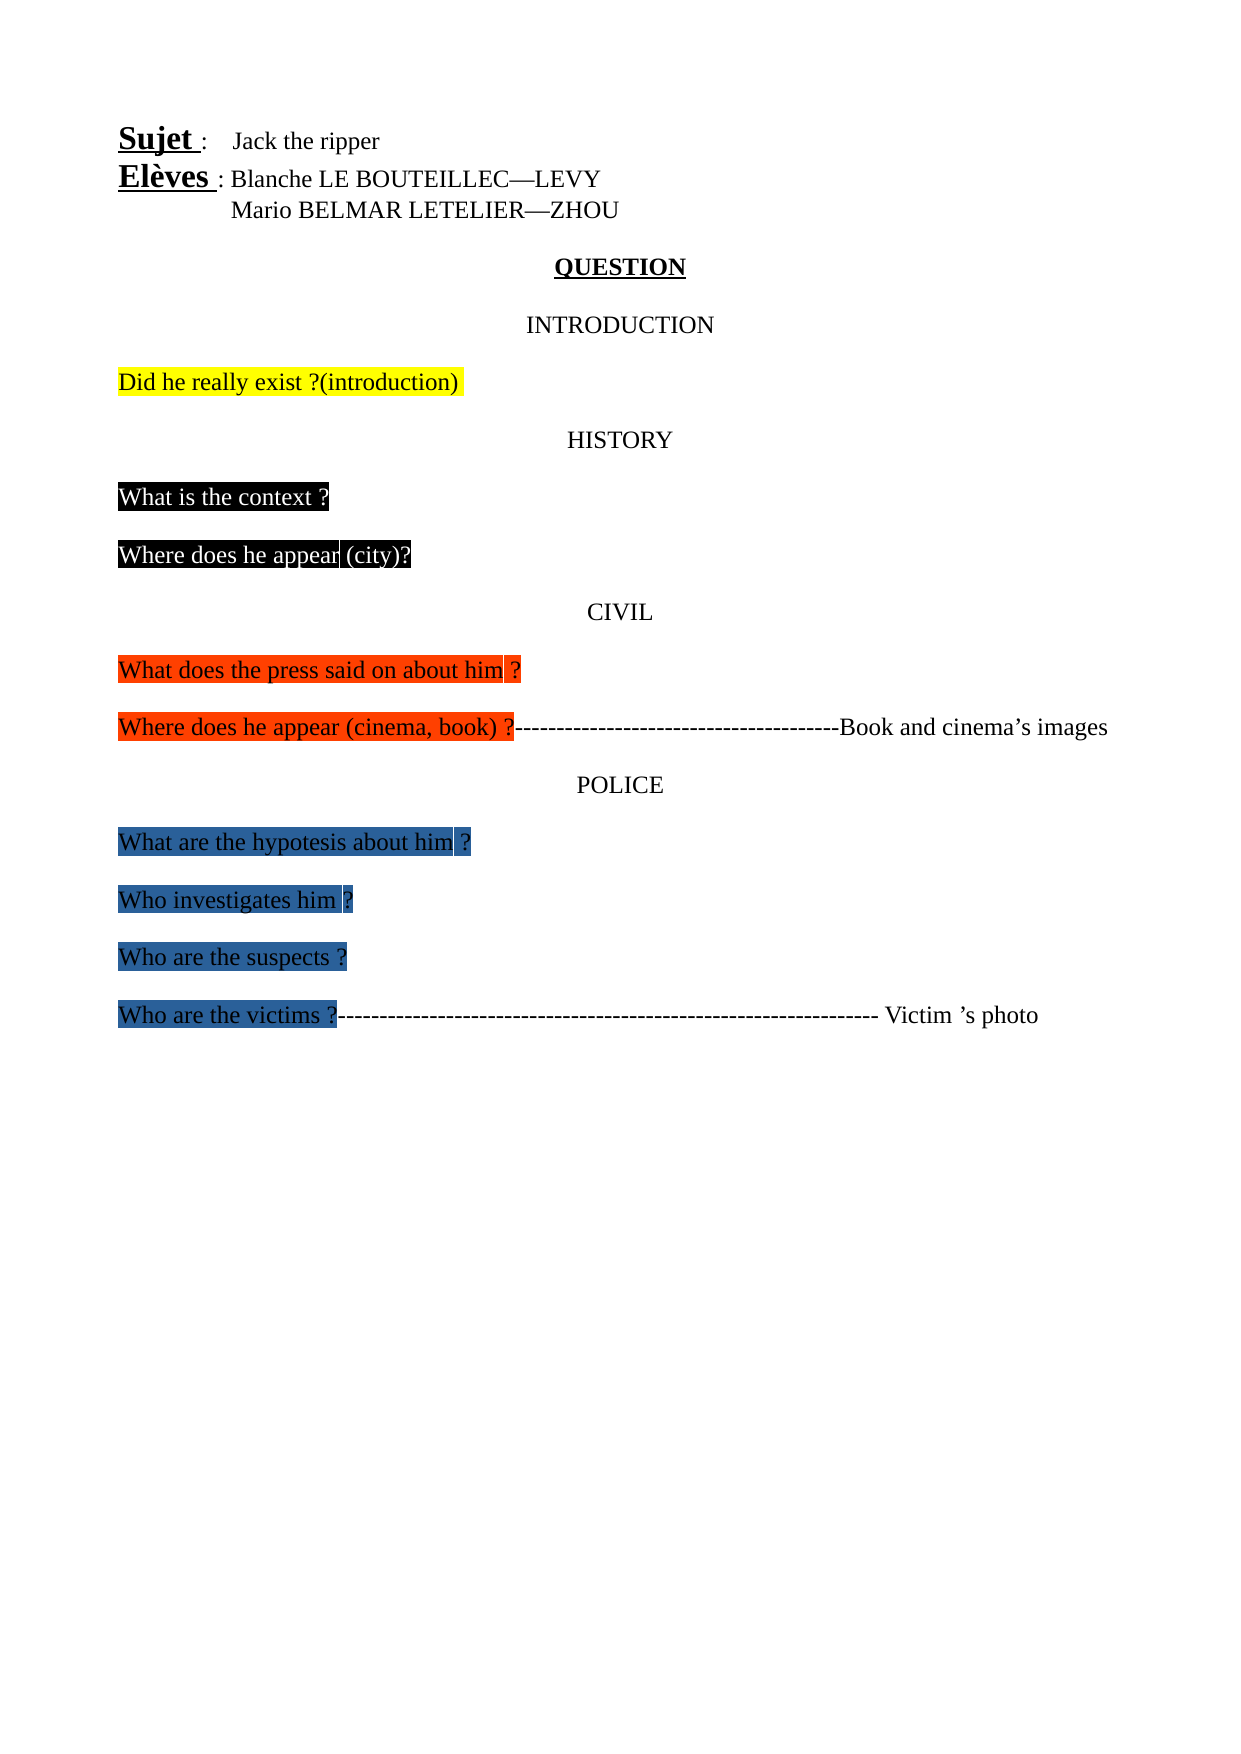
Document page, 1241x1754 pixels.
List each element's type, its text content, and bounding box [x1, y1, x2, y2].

text Sujet : Jack the ripper [118, 118, 1122, 156]
text Elèves : Blanche LE BOUTEILLEC—LEVY [118, 156, 1122, 195]
text Where does he appear (city)? [118, 540, 1122, 568]
text What are the hypotesis about him ? [118, 827, 1122, 856]
text INTRODUCTION [118, 310, 1122, 338]
text Did he really exist ?(introduction) [118, 367, 1122, 396]
text What does the press said on about him ? [118, 655, 1122, 683]
text HISTORY [118, 425, 1122, 453]
text POLICE [118, 770, 1122, 798]
text QUESTION [118, 252, 1122, 281]
text Who are the suspects ? [118, 942, 1122, 971]
text Mario BELMAR LETELIER—ZHOU [118, 195, 1122, 223]
text Who are the victims ?----------------------------------------------------------------- Victim ’s photo [118, 1000, 1122, 1028]
text CIVIL [118, 597, 1122, 626]
text Where does he appear (cinema, book) ?---------------------------------------Book and cinema’s images [118, 712, 1122, 741]
text Who investigates him ? [118, 885, 1122, 913]
text What is the context ? [118, 482, 1122, 511]
